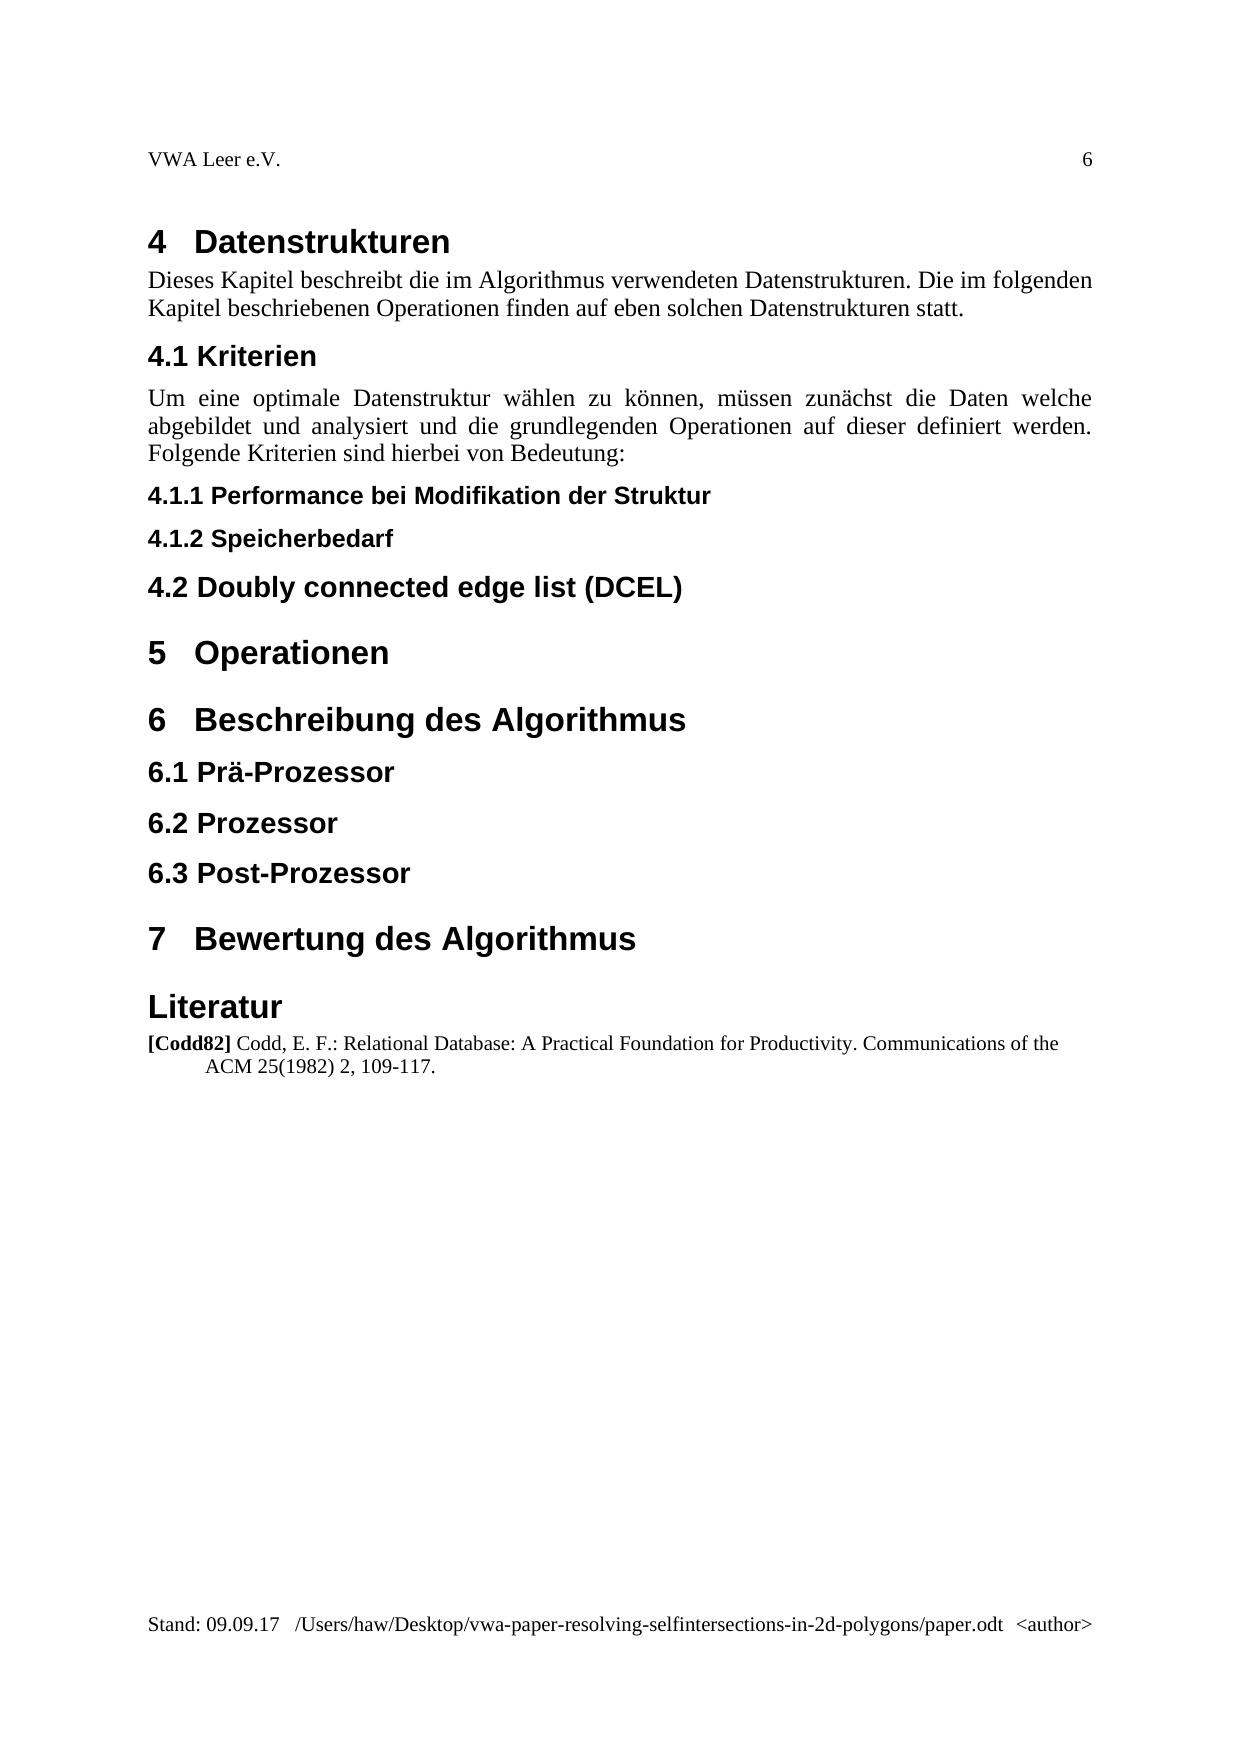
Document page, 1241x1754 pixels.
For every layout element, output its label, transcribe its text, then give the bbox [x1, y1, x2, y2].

subtitle Bewertung des Algorithmus [148, 921, 1093, 958]
subtitle Prozessor [148, 807, 1093, 839]
subtitle Doubly connected edge list (DCEL) [148, 571, 1093, 603]
text Dieses Kapitel beschreibt die im Algorithmus verwendeten Datenstrukturen. Die im folgenden Kapitel beschriebenen Operationen finden auf eben solchen Datenstrukturen statt. [148, 267, 1093, 322]
text [Codd82] Codd, E. F.: Relational Database: A Practical Foundation for Productivity. Communications of the ACM 25(1982) 2, 109-117. [148, 1032, 1093, 1078]
subtitle Beschreibung des Algorithmus [148, 702, 1093, 739]
subtitle Literatur [148, 988, 1093, 1025]
subtitle Datenstrukturen [148, 223, 1093, 260]
subtitle Post-Prozessor [148, 857, 1093, 890]
subtitle Speicherbedarf [148, 525, 1093, 553]
subtitle Operationen [148, 634, 1093, 671]
subtitle Kriterien [148, 340, 1093, 372]
subtitle Prä-Prozessor [148, 756, 1093, 789]
text Um eine optimale Datenstruktur wählen zu können, müssen zunächst die Daten welche abgebildet und analysiert und die grundlegenden Operationen auf dieser definiert werden. Folgende Kriterien sind hierbei von Bedeutung: [148, 384, 1093, 467]
subtitle Performance bei Modifikation der Struktur [148, 482, 1093, 510]
